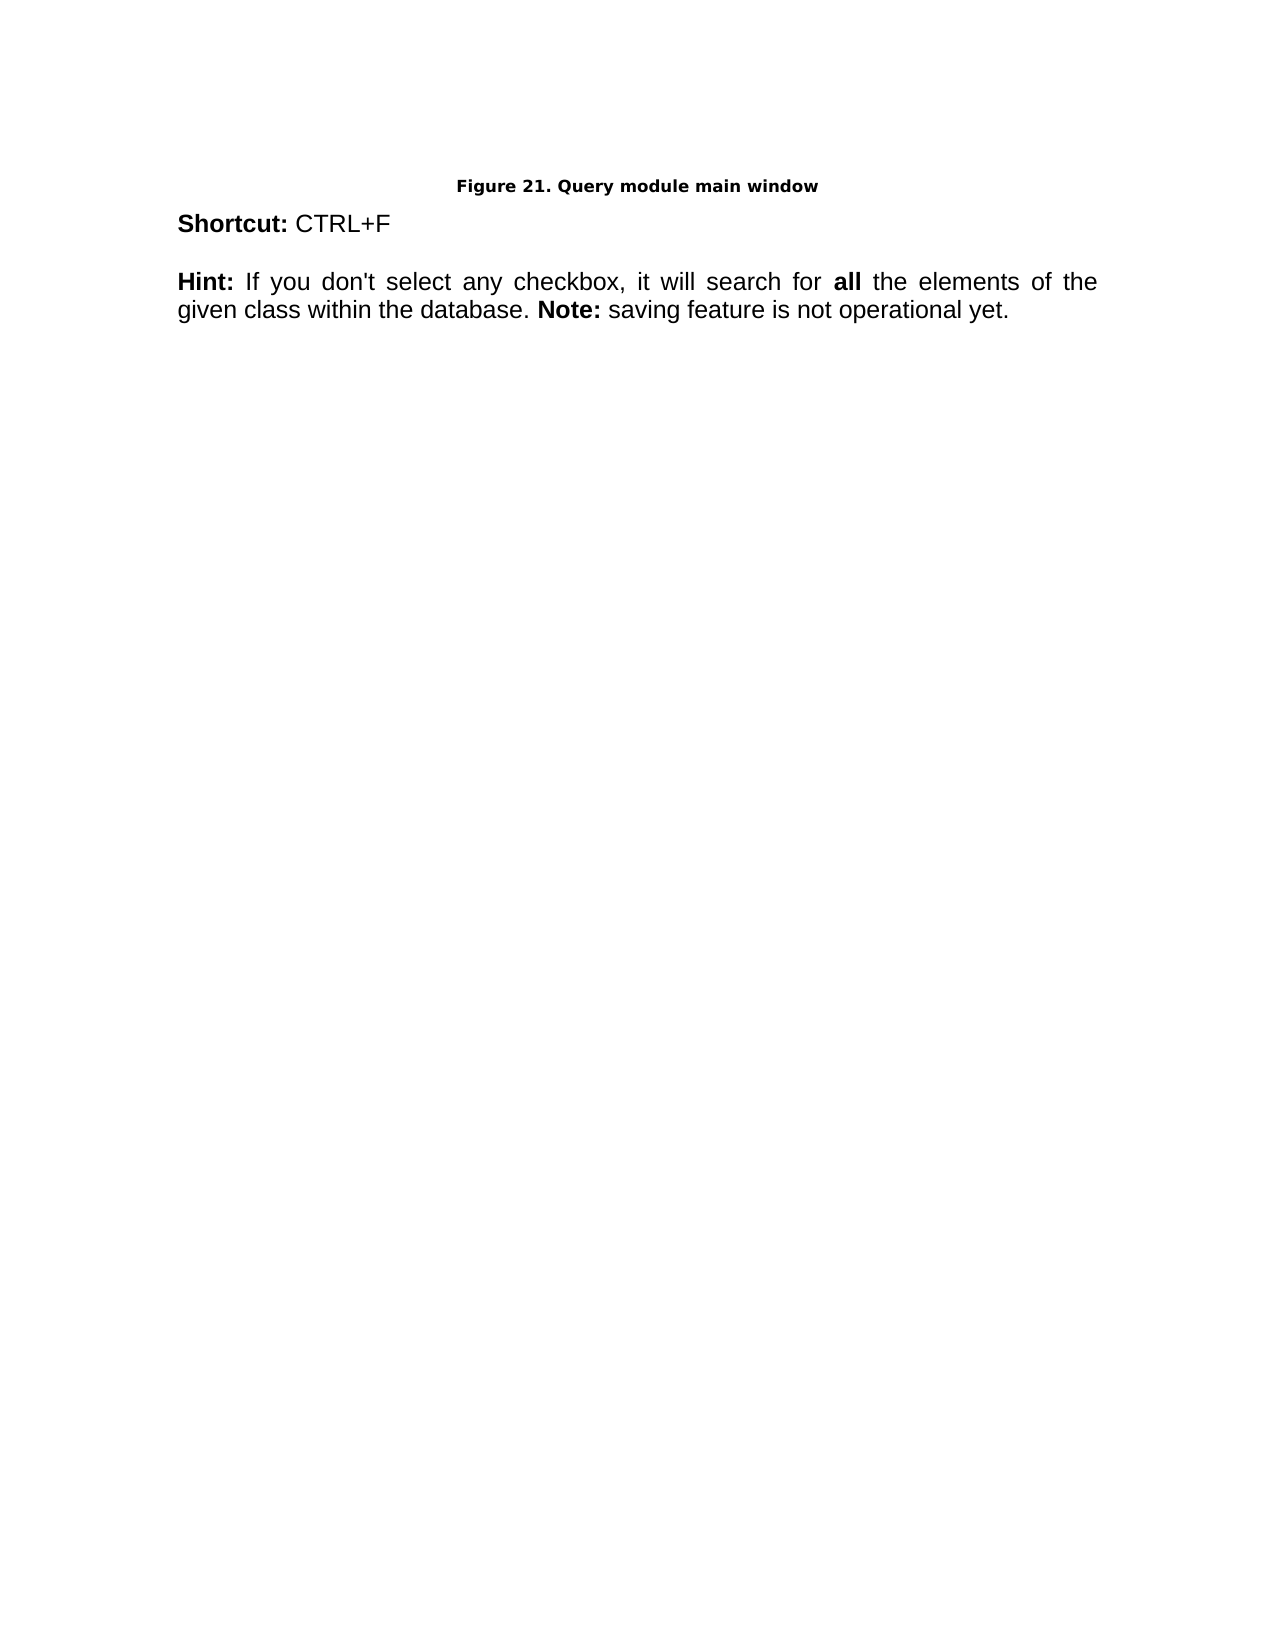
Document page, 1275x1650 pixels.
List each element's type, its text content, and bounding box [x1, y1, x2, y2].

text Figure 21. Query module main window [177, 177, 1098, 197]
text Shortcut: CTRL+F [177, 209, 1098, 238]
text Hint: If you don't select any checkbox, it will search for all the elements of the given class within the database. Note: saving feature is not operational yet. [177, 267, 1098, 324]
